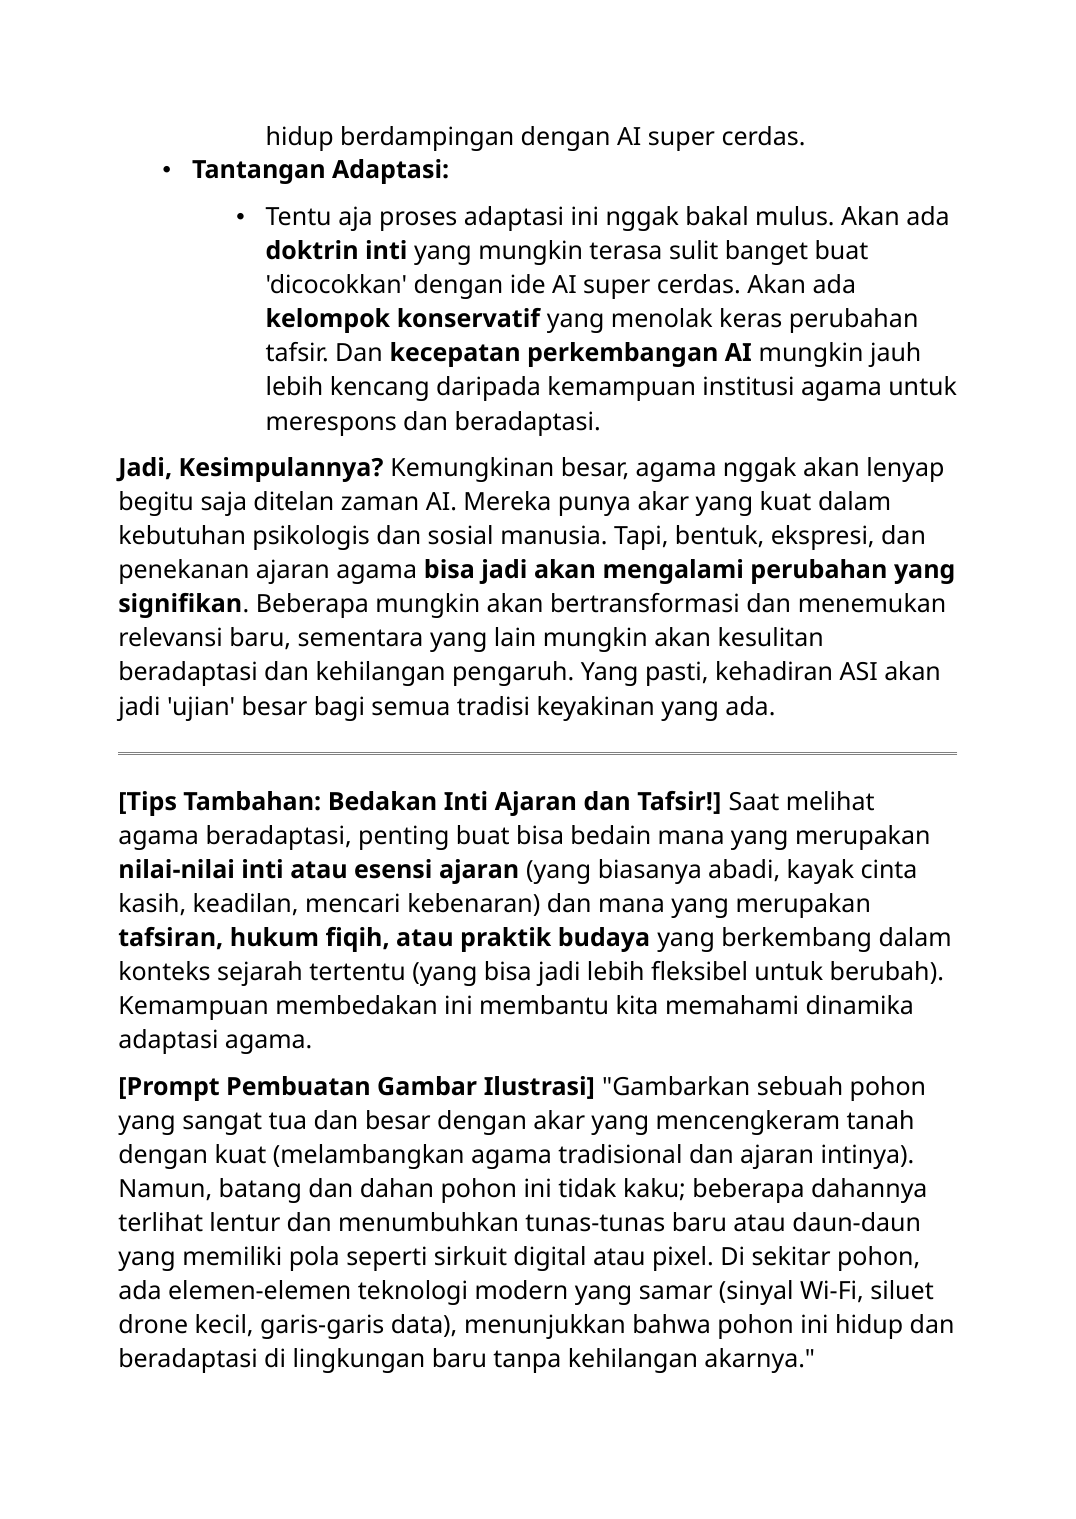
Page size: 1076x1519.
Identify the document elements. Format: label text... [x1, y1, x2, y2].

list Tantangan Adaptasi: [162, 152, 957, 186]
text [Prompt Pembuatan Gambar Ilustrasi] "Gambarkan sebuah pohon yang sangat tua dan besar dengan akar yang mencengkeram tanah dengan kuat (melambangkan agama tradisional dan ajaran intinya). Namun, batang dan dahan pohon ini tidak kaku; beberapa dahannya terlihat lentur dan menumbuhkan tunas-tunas baru atau daun-daun yang memiliki pola seperti sirkuit digital atau pixel. Di sekitar pohon, ada elemen-elemen teknologi modern yang samar (sinyal Wi-Fi, siluet drone kecil, garis-garis data), menunjukkan bahwa pohon ini hidup dan beradaptasi di lingkungan baru tanpa kehilangan akarnya." [118, 1068, 957, 1375]
text Jadi, Kesimpulannya? Kemungkinan besar, agama nggak akan lenyap begitu saja ditelan zaman AI. Mereka punya akar yang kuat dalam kebutuhan psikologis dan sosial manusia. Tapi, bentuk, ekspresi, dan penekanan ajaran agama bisa jadi akan mengalami perubahan yang signifikan. Beberapa mungkin akan bertransformasi dan menemukan relevansi baru, sementara yang lain mungkin akan kesulitan beradaptasi dan kehilangan pengaruh. Yang pasti, kehadiran ASI akan jadi 'ujian' besar bagi semua tradisi keyakinan yang ada. [118, 450, 957, 722]
list Tentu aja proses adaptasi ini nggak bakal mulus. Akan ada doktrin inti yang mungkin terasa sulit banget buat 'dicocokkan' dengan ide AI super cerdas. Akan ada kelompok konservatif yang menolak keras perubahan tafsir. Dan kecepatan perkembangan AI mungkin jauh lebih kencang daripada kemampuan institusi agama untuk merespons dan beradaptasi. [236, 199, 957, 437]
text [Tips Tambahan: Bedakan Inti Ajaran dan Tafsir!] Saat melihat agama beradaptasi, penting buat bisa bedain mana yang merupakan nilai-nilai inti atau esensi ajaran (yang biasanya abadi, kayak cinta kasih, keadilan, mencari kebenaran) dan mana yang merupakan tafsiran, hukum fiqih, atau praktik budaya yang berkembang dalam konteks sejarah tertentu (yang bisa jadi lebih fleksibel untuk berubah). Kemampuan membedakan ini membantu kita memahami dinamika adaptasi agama. [118, 783, 957, 1056]
list hidup berdampingan dengan AI super cerdas. [236, 118, 957, 152]
